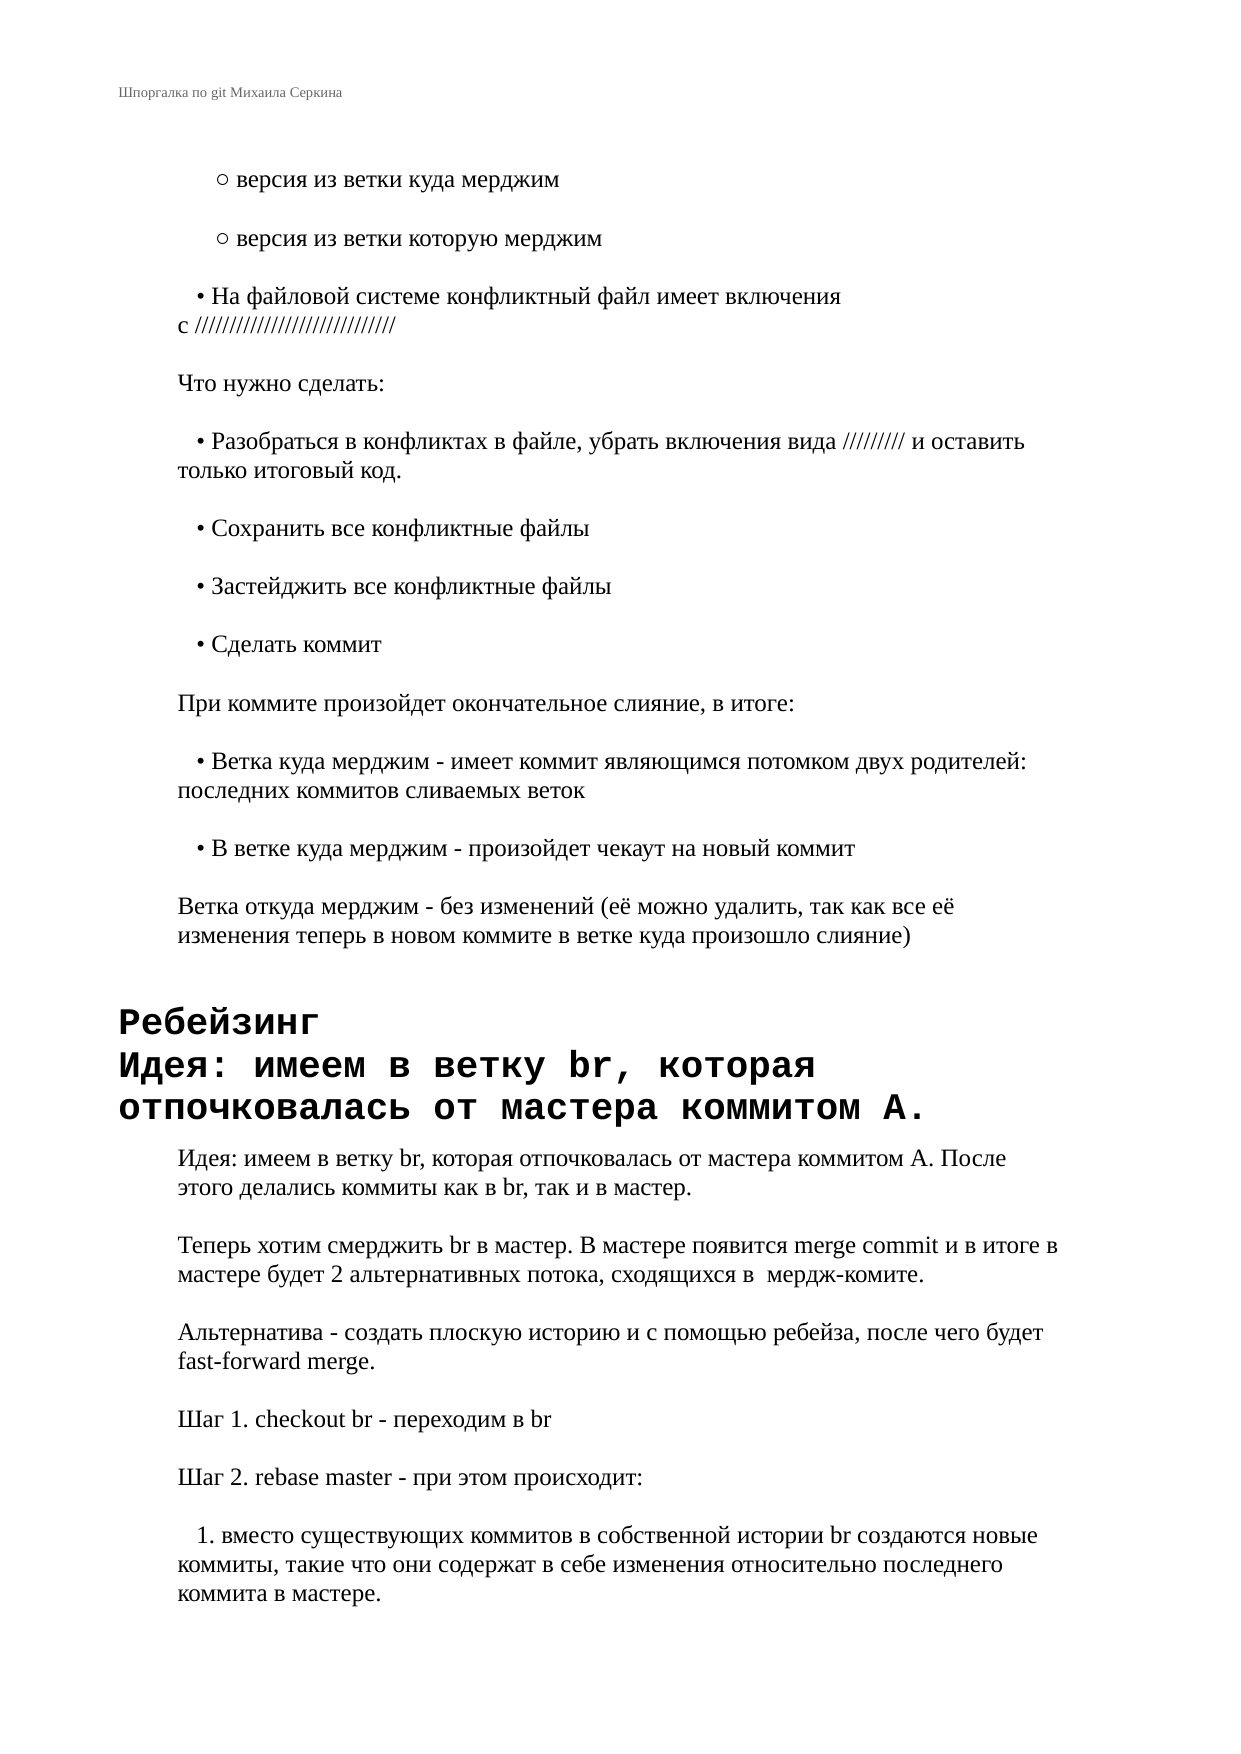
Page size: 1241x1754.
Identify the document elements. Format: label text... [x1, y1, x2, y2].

text • В ветке куда мерджим - произойдет чекаут на новый коммит [177, 833, 1063, 862]
text Что нужно сделать: [177, 368, 1063, 397]
text • Разобраться в конфликтах в файле, убрать включения вида ///////// и оставить только итоговый код. [177, 426, 1063, 484]
text • Застейджить все конфликтные файлы [177, 571, 1063, 600]
text Шаг 1. checkout br - переходим в br [177, 1404, 1063, 1433]
text • Ветка куда мерджим - имеет коммит являющимся потомком двух родителей: последних коммитов сливаемых веток [177, 746, 1063, 803]
text При коммите произойдет окончательное слияние, в итоге: [177, 688, 1063, 717]
text Идея: имеем в ветку br, которая отпочковалась от мастера коммитом А. После этого делались коммиты как в br, так и в мастер. [177, 1143, 1063, 1201]
text Шаг 2. rebase master - при этом происходит: [177, 1462, 1063, 1491]
subtitle Ребейзинг Идея: имеем в ветку br, которая отпочковалась от мастера коммитом А. [118, 1003, 1122, 1131]
text 1. вместо существующих коммитов в собственной истории br создаются новые коммиты, такие что они содержат в себе изменения относительно последнего коммита в мастере. [177, 1521, 1063, 1607]
text ○ версия из ветки куда мерджим [177, 164, 1063, 193]
text • На файловой системе конфликтный файл имеет включения с ///////////////////////////// [177, 281, 1063, 338]
text • Сохранить все конфликтные файлы [177, 513, 1063, 542]
text ○ версия из ветки которую мерджим [177, 223, 1063, 251]
text Теперь хотим смерджить br в мастер. В мастере появится merge commit и в итоге в мастере будет 2 альтернативных потока, сходящихся в мердж-комите. [177, 1230, 1063, 1288]
text • Сделать коммит [177, 629, 1063, 658]
text Ветка откуда мерджим - без изменений (её можно удалить, так как все её изменения теперь в новом коммите в ветке куда произошло слияние) [177, 891, 1063, 949]
text Альтернатива - создать плоскую историю и с помощью ребейза, после чего будет fast-forward merge. [177, 1317, 1063, 1375]
